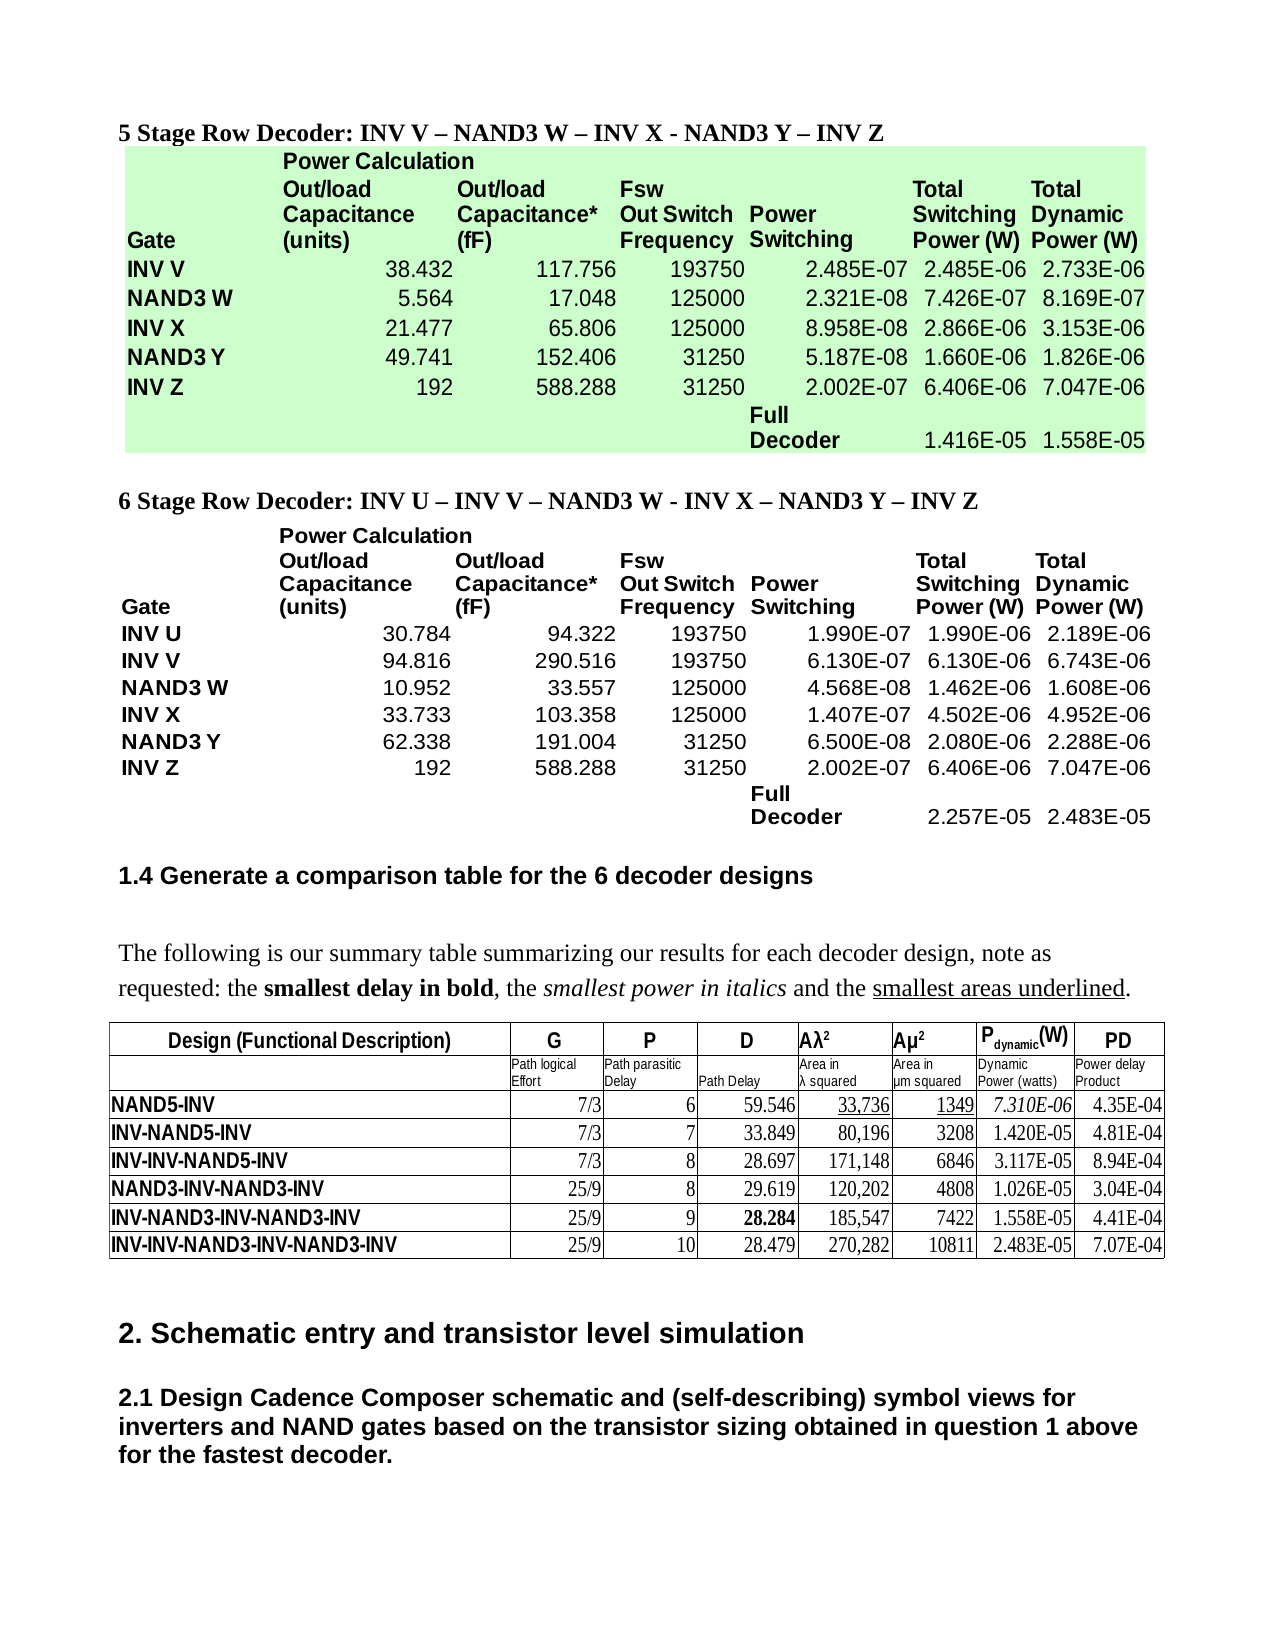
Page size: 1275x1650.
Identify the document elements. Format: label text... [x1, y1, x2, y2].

text 1.4 Generate a comparison table for the 6 decoder designs [118, 861, 1157, 889]
text 2. Schematic entry and transistor level simulation [118, 1316, 1157, 1349]
text 2.1 Design Cadence Composer schematic and (self-describing) symbol views for inverters and NAND gates based on the transistor sizing obtained in question 1 above for the fastest decoder. [118, 1383, 1157, 1469]
text 6 Stage Row Decoder: INV U – INV V – NAND3 W - INV X – NAND3 Y – INV Z [118, 486, 1157, 514]
text 5 Stage Row Decoder: INV V – NAND3 W – INV X - NAND3 Y – INV Z [118, 118, 1157, 147]
text The following is our summary table summarizing our results for each decoder design, note as requested: the smallest delay in bold, the smallest power in italics and the smallest areas underlined. [118, 938, 1157, 1002]
